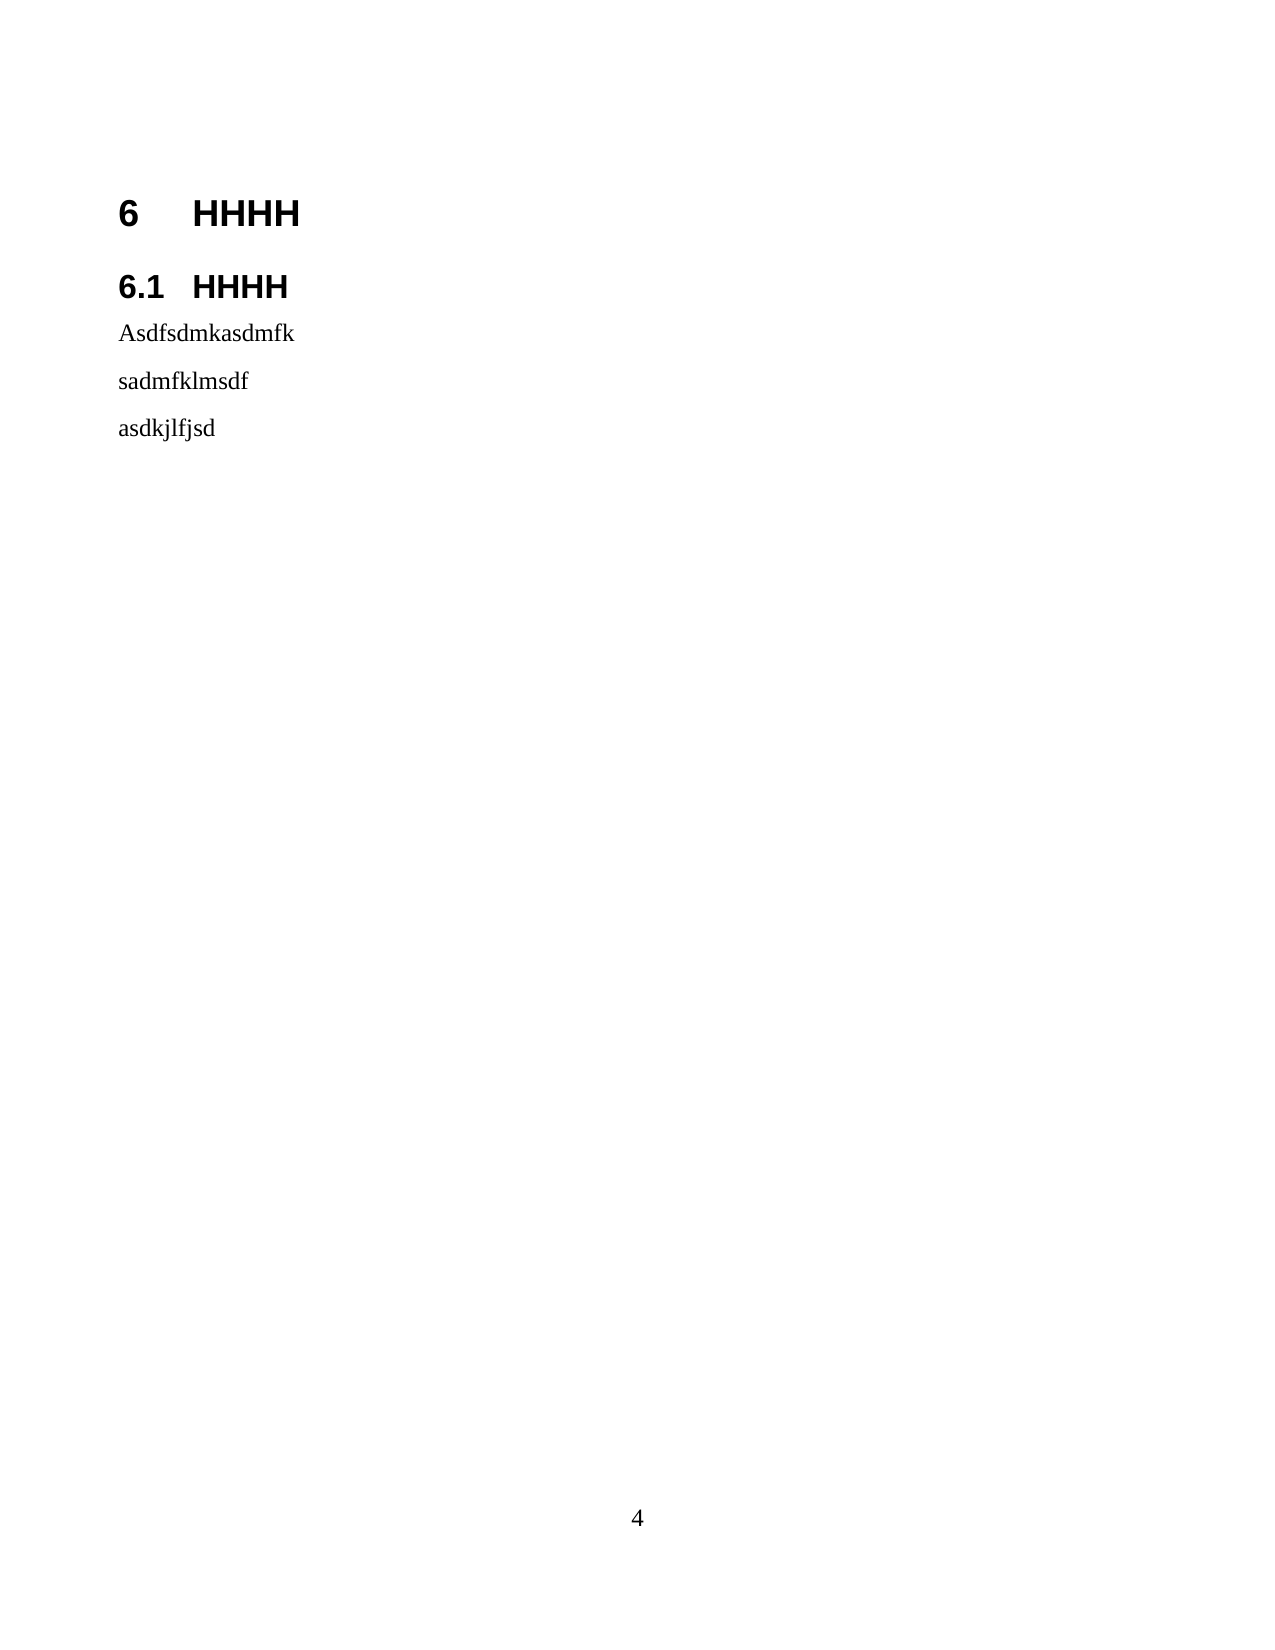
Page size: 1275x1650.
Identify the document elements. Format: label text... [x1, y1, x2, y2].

subtitle HHHH [118, 267, 1157, 306]
text asdkjlfjsd [118, 413, 1157, 442]
text Asdfsdmkasdmfk [118, 318, 1157, 347]
subtitle HHHH [118, 191, 1157, 234]
text sadmfklmsdf [118, 366, 1157, 394]
